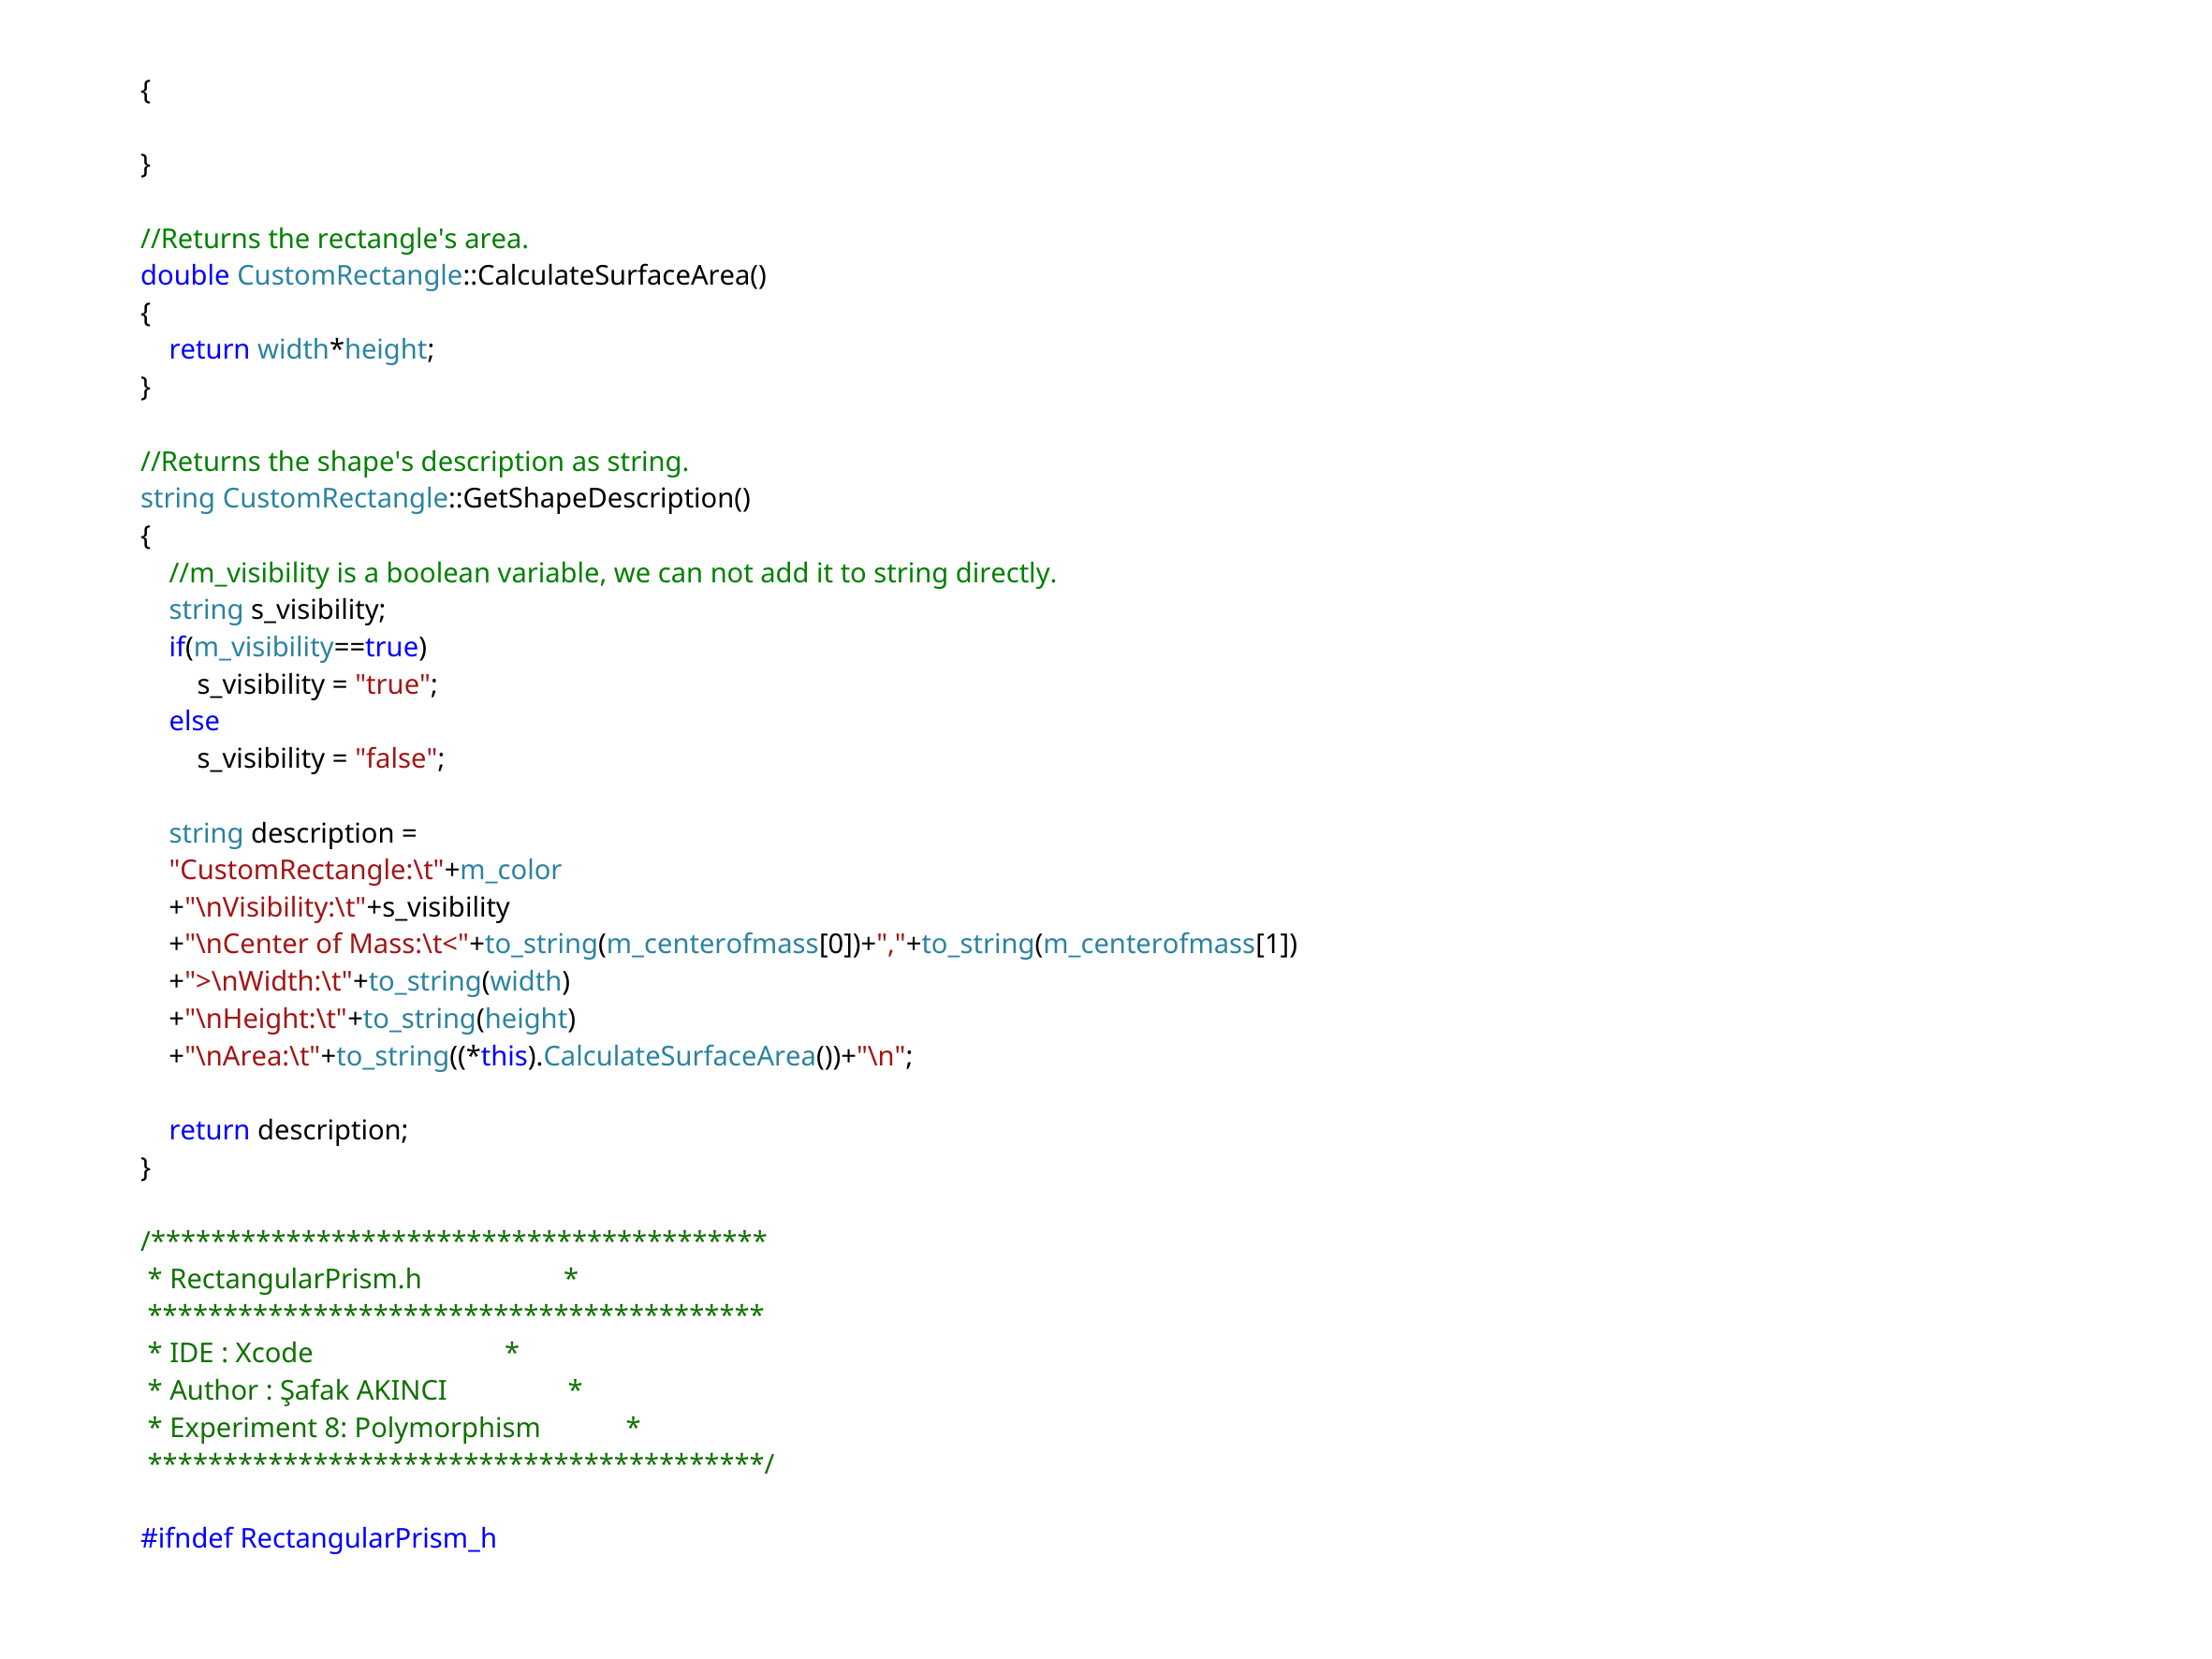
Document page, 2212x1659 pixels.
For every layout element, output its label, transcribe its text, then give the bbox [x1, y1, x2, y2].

text } [140, 367, 2071, 404]
text { [140, 516, 2071, 553]
text *****************************************/ [140, 1445, 2071, 1482]
text //Returns the rectangle's area. [140, 219, 2071, 256]
text } [140, 144, 2071, 182]
text * Experiment 8: Polymorphism * [140, 1408, 2071, 1445]
text string s_visibility; [140, 591, 2071, 627]
text +"\nVisibility:\t"+s_visibility [140, 888, 2071, 925]
text s_visibility = "true"; [140, 665, 2071, 702]
text * Author : Şafak AKINCI * [140, 1371, 2071, 1408]
text //m_visibility is a boolean variable, we can not add it to string directly. [140, 553, 2071, 591]
text "CustomRectangle:\t"+m_color [140, 850, 2071, 888]
text return description; [140, 1110, 2071, 1148]
text +"\nArea:\t"+to_string((*this).CalculateSurfaceArea())+"\n"; [140, 1036, 2071, 1074]
text * IDE : Xcode * [140, 1333, 2071, 1371]
text //Returns the shape's description as string. [140, 442, 2071, 479]
text +">\nWidth:\t"+to_string(width) [140, 962, 2071, 999]
text +"\nHeight:\t"+to_string(height) [140, 999, 2071, 1036]
text return width*height; [140, 330, 2071, 367]
text else [140, 702, 2071, 739]
text #ifndef RectangularPrism_h [140, 1520, 2071, 1556]
text s_visibility = "false"; [140, 739, 2071, 776]
text double CustomRectangle::CalculateSurfaceArea() [140, 256, 2071, 293]
text ***************************************** [140, 1297, 2071, 1333]
text +"\nCenter of Mass:\t<"+to_string(m_centerofmass[0])+","+to_string(m_centerofmass[1]) [140, 925, 2071, 962]
text } [140, 1148, 2071, 1185]
text * RectangularPrism.h * [140, 1259, 2071, 1297]
text string CustomRectangle::GetShapeDescription() [140, 479, 2071, 516]
text if(m_visibility==true) [140, 627, 2071, 665]
text { [140, 70, 2071, 108]
text /***************************************** [140, 1222, 2071, 1259]
text { [140, 293, 2071, 330]
text string description = [140, 814, 2071, 850]
